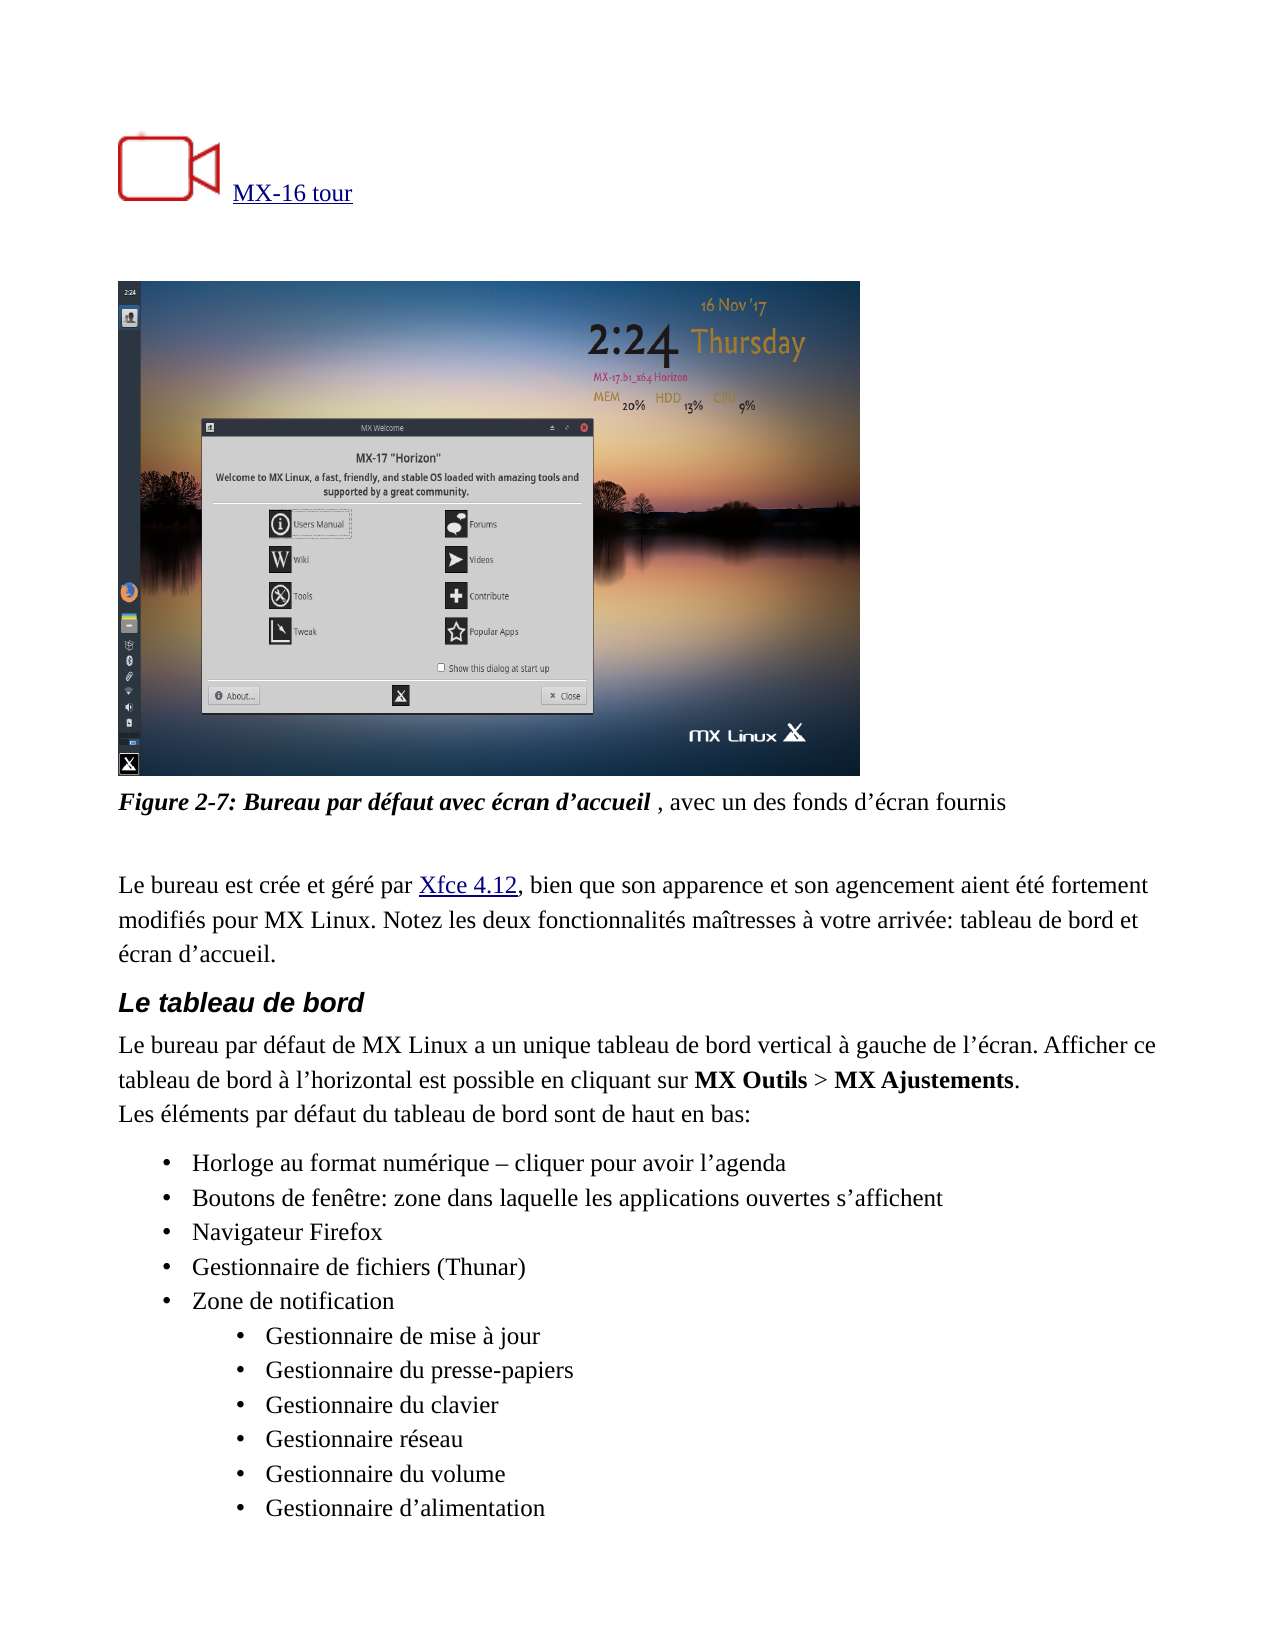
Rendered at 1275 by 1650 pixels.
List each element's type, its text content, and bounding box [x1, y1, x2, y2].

list Gestionnaire du clavier [236, 1390, 1157, 1419]
list Gestionnaire de mise à jour [236, 1321, 1157, 1350]
list Boutons de fenêtre: zone dans laquelle les applications ouvertes s’affichent [162, 1183, 1157, 1212]
subtitle Le tableau de bord [118, 986, 1157, 1018]
text Les éléments par défaut du tableau de bord sont de haut en bas: [118, 1099, 1157, 1128]
text MX-16 tour [118, 118, 1157, 206]
picture [118, 281, 860, 776]
list Gestionnaire de fichiers (Thunar) [162, 1252, 1157, 1281]
list Navigateur Firefox [162, 1217, 1157, 1246]
list Gestionnaire réseau [236, 1424, 1157, 1453]
list Gestionnaire d’alimentation [236, 1493, 1157, 1522]
picture [118, 118, 220, 201]
text Le bureau par défaut de MX Linux a un unique tableau de bord vertical à gauche de l’écran. Afficher ce tableau de bord à l’horizontal est possible en cliquant sur MX Outils > MX Ajustements. [118, 1031, 1157, 1094]
list Gestionnaire du presse-papiers [236, 1355, 1157, 1384]
text Le bureau est crée et géré par Xfce 4.12, bien que son apparence et son agencement aient été fortement modifiés pour MX Linux. Notez les deux fonctionnalités maîtresses à votre arrivée: tableau de bord et écran d’accueil. [118, 870, 1157, 968]
list Horloge au format numérique – cliquer pour avoir l’agenda [162, 1148, 1157, 1177]
list Gestionnaire du volume [236, 1459, 1157, 1488]
text Figure 2-7: Bureau par défaut avec écran d’accueil , avec un des fonds d’écran fournis [118, 787, 1157, 815]
list Zone de notification [162, 1286, 1157, 1315]
